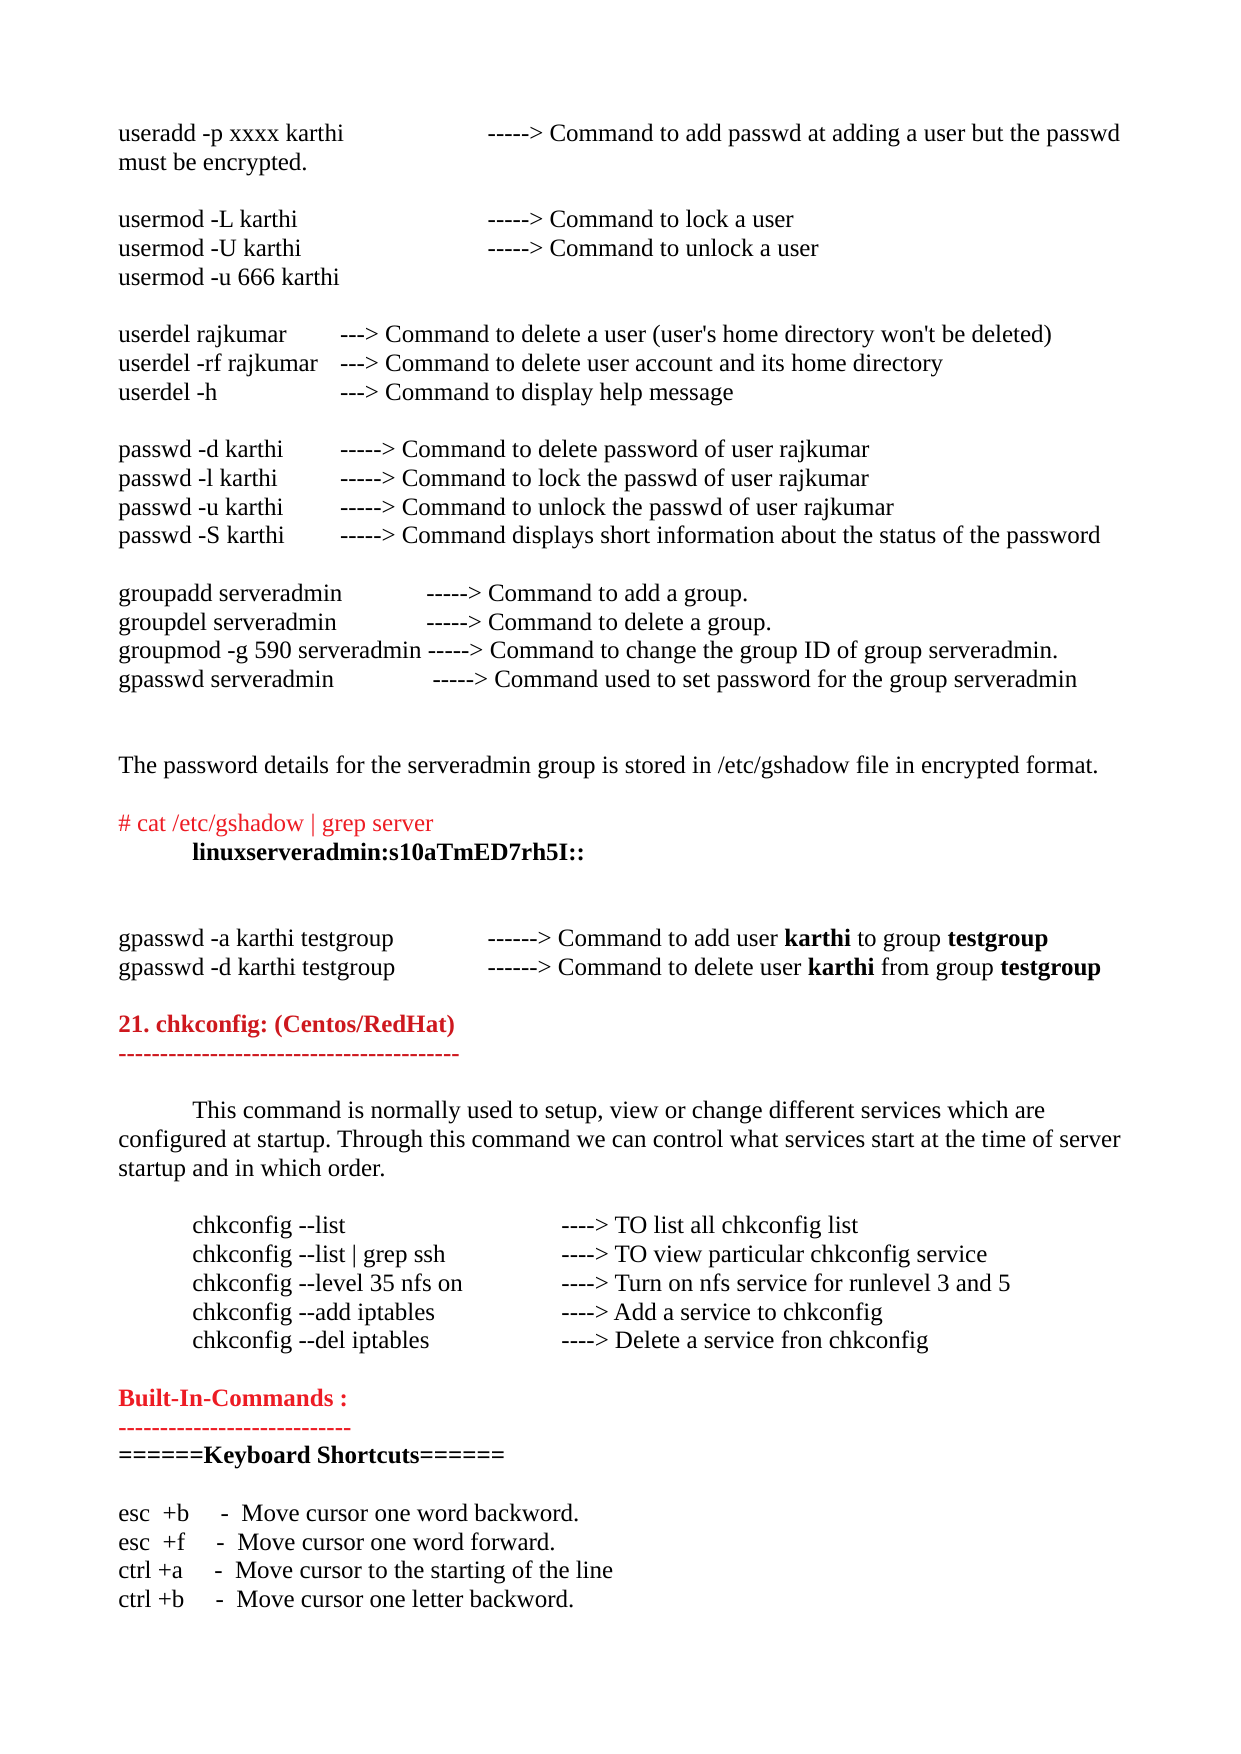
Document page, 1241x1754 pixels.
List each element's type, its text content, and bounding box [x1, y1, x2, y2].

text The password details for the serveradmin group is stored in /etc/gshadow file in encrypted format. [118, 751, 1122, 779]
text groupadd serveradmin -----> Command to add a group. [118, 578, 1122, 607]
text esc +f - Move cursor one word forward. [118, 1527, 1122, 1556]
text chkconfig --del iptables ----> Delete a service fron chkconfig [118, 1326, 1122, 1354]
text passwd -S karthi -----> Command displays short information about the status of the password [118, 521, 1122, 549]
text passwd -u karthi -----> Command to unlock the passwd of user rajkumar [118, 492, 1122, 521]
text This command is normally used to setup, view or change different services which are configured at startup. Through this command we can control what services start at the time of server startup and in which order. [118, 1096, 1122, 1182]
text ctrl +b - Move cursor one letter backword. [118, 1584, 1122, 1613]
text usermod -L karthi -----> Command to lock a user [118, 204, 1122, 233]
text linuxserveradmin:s10aTmED7rh5I:: [118, 837, 1122, 866]
text gpasswd -a karthi testgroup ------> Command to add user karthi to group testgroup [118, 923, 1122, 952]
text gpasswd -d karthi testgroup ------> Command to delete user karthi from group testgroup [118, 952, 1122, 981]
text usermod -U karthi -----> Command to unlock a user [118, 233, 1122, 262]
text ---------------------------- [118, 1412, 1122, 1441]
text chkconfig --list | grep ssh ----> TO view particular chkconfig service [118, 1239, 1122, 1268]
text passwd -d karthi -----> Command to delete password of user rajkumar [118, 434, 1122, 463]
text gpasswd serveradmin -----> Command used to set password for the group serveradmin [118, 664, 1122, 693]
text passwd -l karthi -----> Command to lock the passwd of user rajkumar [118, 463, 1122, 492]
text groupmod -g 590 serveradmin -----> Command to change the group ID of group serveradmin. [118, 636, 1122, 664]
text ======Keyboard Shortcuts====== [118, 1441, 1122, 1469]
text ----------------------------------------- [118, 1038, 1122, 1067]
text useradd -p xxxx karthi -----> Command to add passwd at adding a user but the passwd must be encrypted. [118, 118, 1122, 176]
text 21. chkconfig: (Centos/RedHat) [118, 1009, 1122, 1038]
text userdel -h ---> Command to display help message [118, 377, 1122, 406]
text chkconfig --level 35 nfs on ----> Turn on nfs service for runlevel 3 and 5 [118, 1268, 1122, 1297]
text groupdel serveradmin -----> Command to delete a group. [118, 607, 1122, 636]
text ctrl +a - Move cursor to the starting of the line [118, 1556, 1122, 1584]
text chkconfig --add iptables ----> Add a service to chkconfig [118, 1297, 1122, 1326]
text chkconfig --list ----> TO list all chkconfig list [118, 1211, 1122, 1239]
text usermod -u 666 karthi [118, 262, 1122, 291]
text userdel -rf rajkumar ---> Command to delete user account and its home directory [118, 348, 1122, 377]
text esc +b - Move cursor one word backword. [118, 1498, 1122, 1527]
text userdel rajkumar ---> Command to delete a user (user's home directory won't be deleted) [118, 319, 1122, 348]
text # cat /etc/gshadow | grep server [118, 808, 1122, 837]
text Built-In-Commands : [118, 1383, 1122, 1412]
